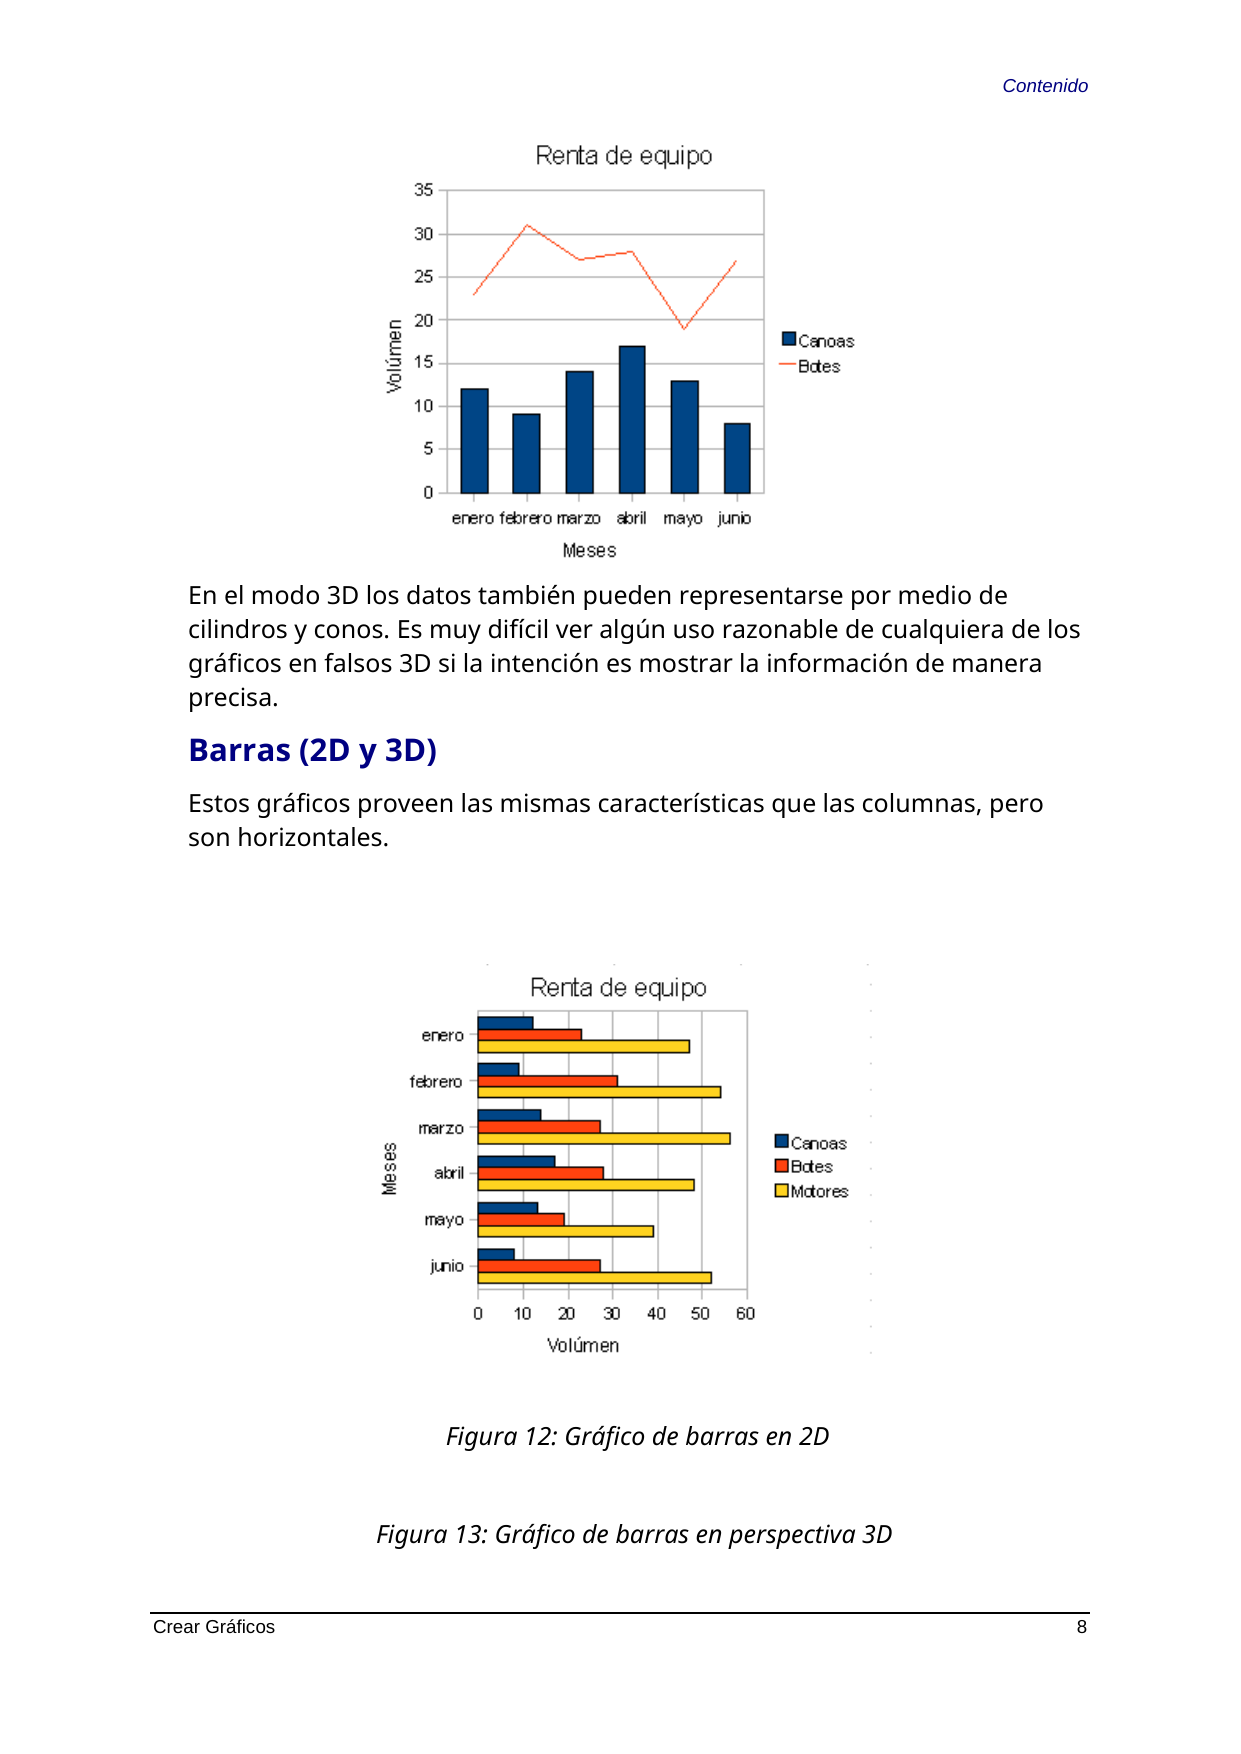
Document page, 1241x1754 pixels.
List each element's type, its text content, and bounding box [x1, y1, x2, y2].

text Figura 13: Gráfico de barras en perspectiva 3D [188, 1516, 1090, 1550]
text Barras (2D y 3D) [188, 728, 1090, 771]
text Figura 12: Gráfico de barras en 2D [188, 1419, 1090, 1453]
text Estos gráficos proveen las mismas características que las columnas, pero son horizontales. [188, 786, 1090, 854]
text En el modo 3D los datos también pueden representarse por medio de cilindros y conos. Es muy difícil ver algún uso razonable de cualquiera de los gráficos en falsos 3D si la intención es mostrar la información de manera precisa. [188, 134, 1090, 713]
